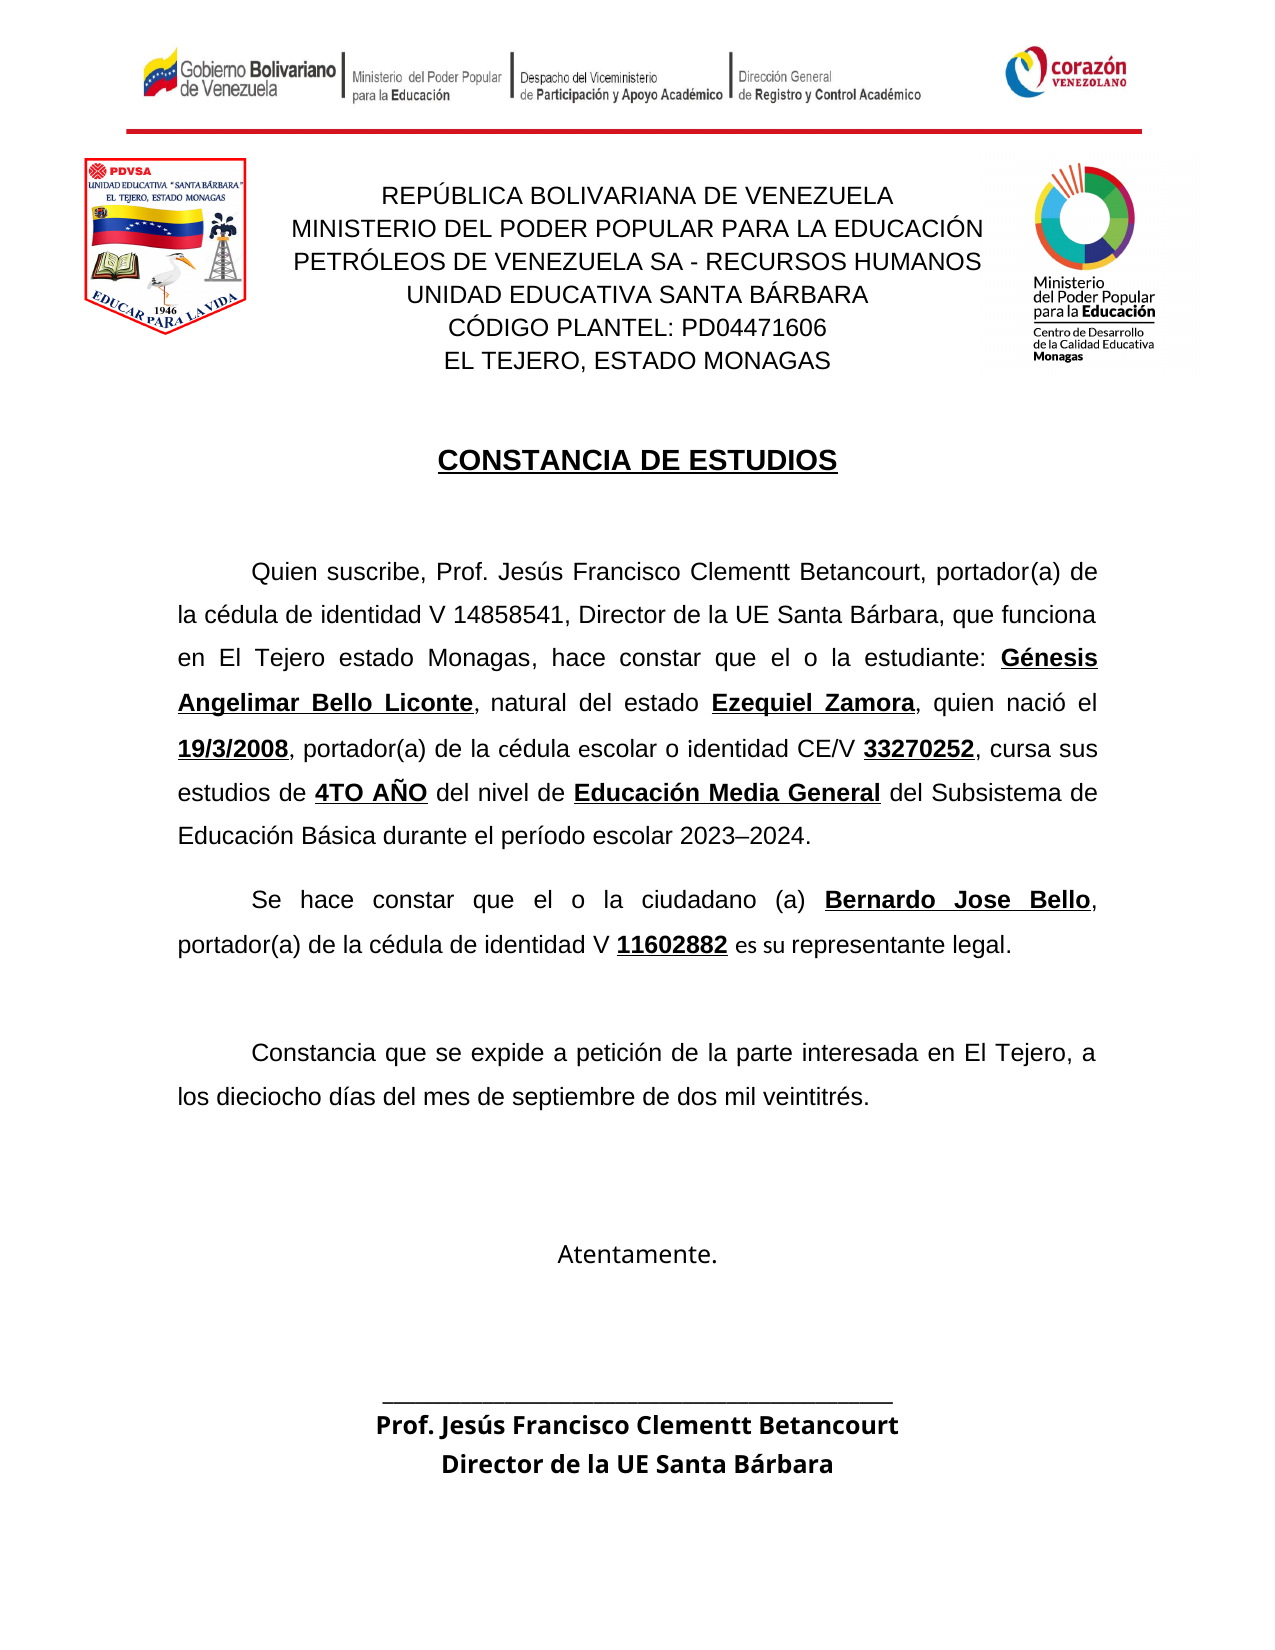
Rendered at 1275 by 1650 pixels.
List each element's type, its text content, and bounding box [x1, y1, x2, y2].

text Se hace constar que el o la ciudadano (a) Bernardo Jose Bello, portador(a) de la cédula de identidad V 11602882 es su representante legal. [177, 885, 1098, 959]
picture [978, 153, 1200, 377]
text Director de la UE Santa Bárbara [177, 1447, 1098, 1481]
picture [79, 158, 252, 335]
text Quien suscribe, Prof. Jesús Francisco Clementt Betancourt, portador(a) de la cédula de identidad V 14858541, Director de la UE Santa Bárbara, que funciona en El Tejero estado Monagas, hace constar que el o la estudiante: Génesis Angelimar Bello Liconte, natural del estado Ezequiel Zamora, quien nació el 19/3/2008, portador(a) de la cédula escolar o identidad CE/V 33270252, cursa sus estudios de 4TO AÑO del nivel de Educación Media General del Subsistema de Educación Básica durante el período escolar 2023–2024. [177, 557, 1098, 849]
text Prof. Jesús Francisco Clementt Betancourt [177, 1407, 1098, 1441]
subtitle REPÚBLICA BOLIVARIANA DE VENEZUELA [252, 181, 978, 209]
subtitle PETRÓLEOS DE VENEZUELA SA - RECURSOS HUMANOS [252, 247, 978, 275]
picture [126, 11, 1142, 134]
text EL TEJERO, ESTADO MONAGAS [177, 346, 978, 374]
text Constancia que se expide a petición de la parte interesada en El Tejero, a los dieciocho días del mes de septiembre de dos mil veintitrés. [177, 1038, 1098, 1110]
text Atentamente. [177, 1237, 1098, 1271]
subtitle CONSTANCIA DE ESTUDIOS [177, 443, 1098, 476]
text CÓDIGO PLANTEL: PD04471606 [177, 313, 978, 341]
text UNIDAD EDUCATIVA SANTA BÁRBARA [252, 280, 978, 308]
subtitle MINISTERIO DEL PODER POPULAR PARA LA EDUCACIÓN [252, 214, 978, 242]
text ______________________________________________ [177, 1373, 1098, 1407]
